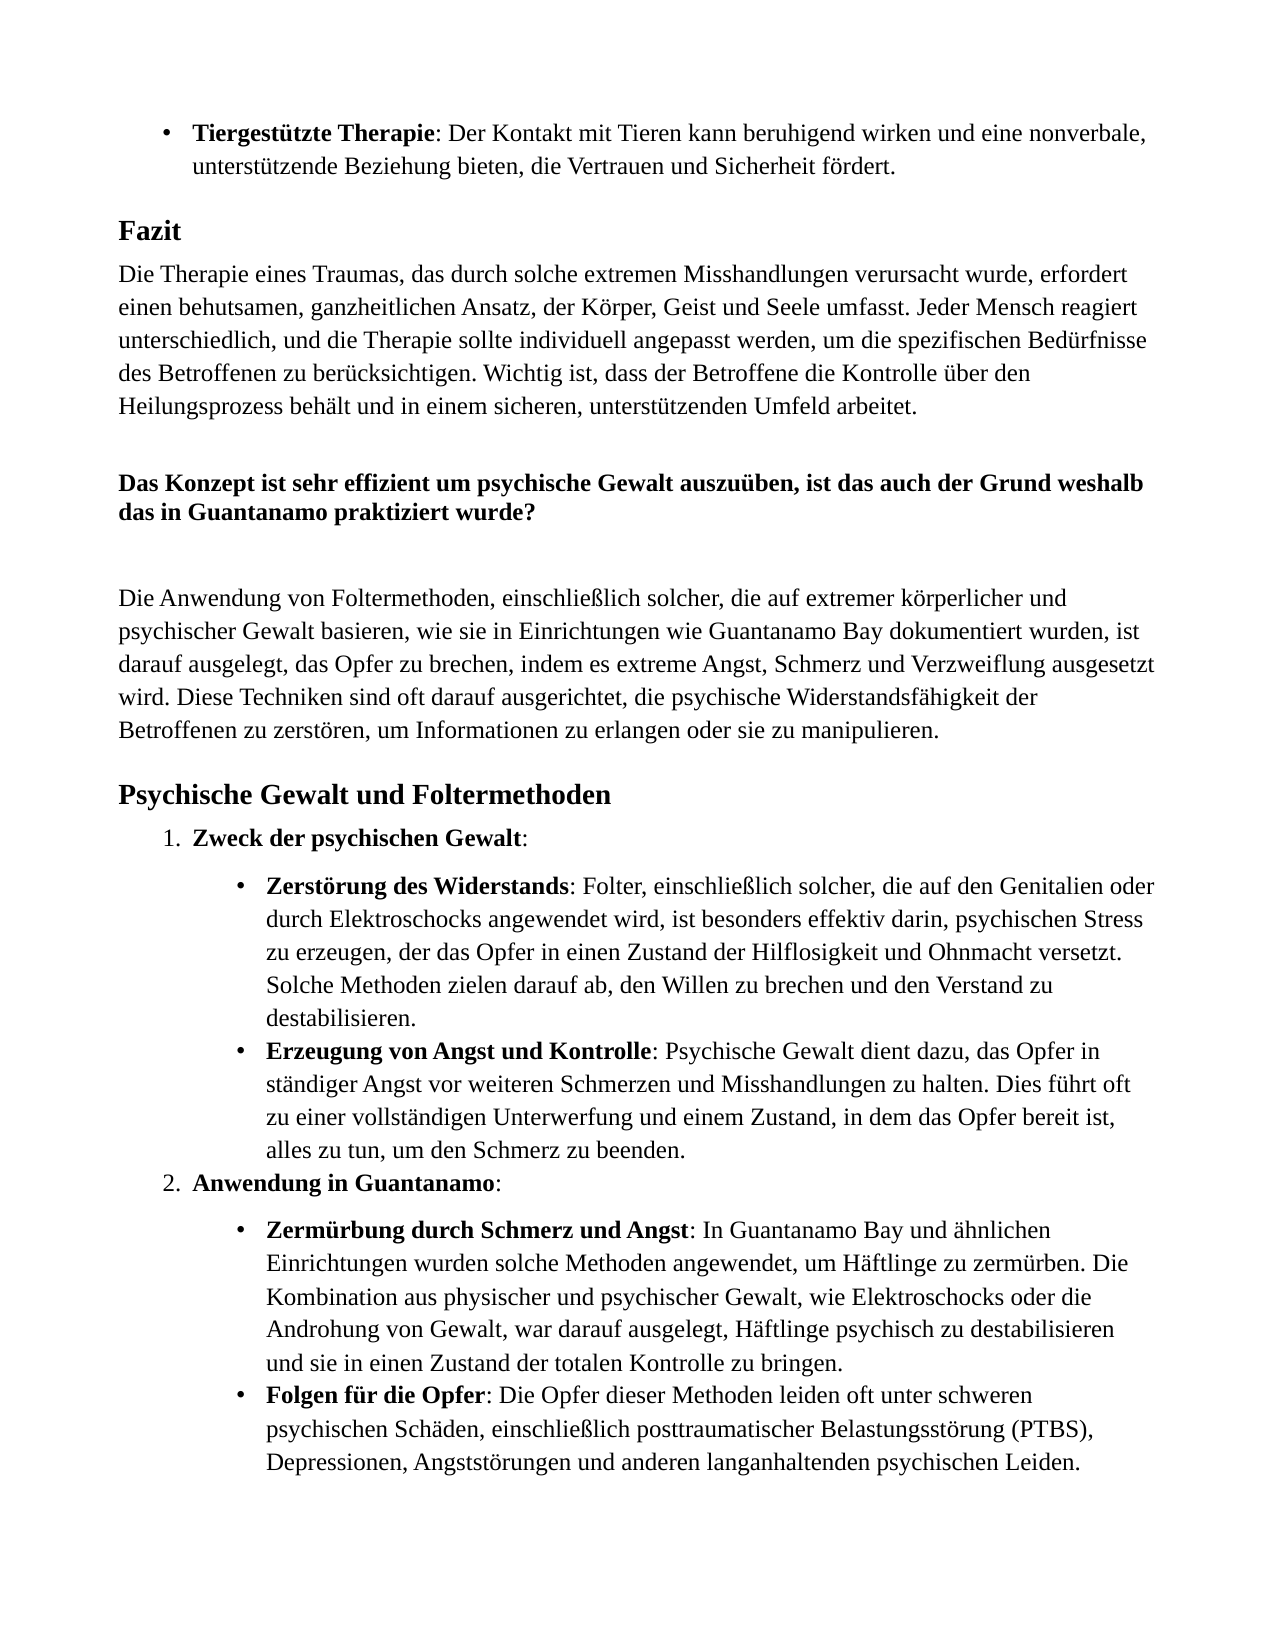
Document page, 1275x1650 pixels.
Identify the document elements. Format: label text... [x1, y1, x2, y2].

subtitle Fazit [118, 213, 1157, 247]
list Zermürbung durch Schmerz und Angst: In Guantanamo Bay und ähnlichen Einrichtungen wurden solche Methoden angewendet, um Häftlinge zu zermürben. Die Kombination aus physischer und psychischer Gewalt, wie Elektroschocks oder die Androhung von Gewalt, war darauf ausgelegt, Häftlinge psychisch zu destabilisieren und sie in einen Zustand der totalen Kontrolle zu bringen. [236, 1216, 1157, 1376]
text Das Konzept ist sehr effizient um psychische Gewalt auszuüben, ist das auch der Grund weshalb das in Guantanamo praktiziert wurde? [118, 468, 1157, 525]
subtitle Psychische Gewalt und Foltermethoden [118, 777, 1157, 811]
list Zweck der psychischen Gewalt: [162, 823, 1157, 852]
list Anwendung in Guantanamo: [162, 1168, 1157, 1197]
text Die Therapie eines Traumas, das durch solche extremen Misshandlungen verursacht wurde, erfordert einen behutsamen, ganzheitlichen Ansatz, der Körper, Geist und Seele umfasst. Jeder Mensch reagiert unterschiedlich, und die Therapie sollte individuell angepasst werden, um die spezifischen Bedürfnisse des Betroffenen zu berücksichtigen. Wichtig ist, dass der Betroffene die Kontrolle über den Heilungsprozess behält und in einem sicheren, unterstützenden Umfeld arbeitet. [118, 259, 1157, 420]
list Zerstörung des Widerstands: Folter, einschließlich solcher, die auf den Genitalien oder durch Elektroschocks angewendet wird, ist besonders effektiv darin, psychischen Stress zu erzeugen, der das Opfer in einen Zustand der Hilflosigkeit und Ohnmacht versetzt. Solche Methoden zielen darauf ab, den Willen zu brechen und den Verstand zu destabilisieren. [236, 871, 1157, 1032]
list Folgen für die Opfer: Die Opfer dieser Methoden leiden oft unter schweren psychischen Schäden, einschließlich posttraumatischer Belastungsstörung (PTBS), Depressionen, Angststörungen und anderen langanhaltenden psychischen Leiden. [236, 1381, 1157, 1475]
text Die Anwendung von Foltermethoden, einschließlich solcher, die auf extremer körperlicher und psychischer Gewalt basieren, wie sie in Einrichtungen wie Guantanamo Bay dokumentiert wurden, ist darauf ausgelegt, das Opfer zu brechen, indem es extreme Angst, Schmerz und Verzweiflung ausgesetzt wird. Diese Techniken sind oft darauf ausgerichtet, die psychische Widerstandsfähigkeit der Betroffenen zu zerstören, um Informationen zu erlangen oder sie zu manipulieren. [118, 583, 1157, 744]
list Tiergestützte Therapie: Der Kontakt mit Tieren kann beruhigend wirken und eine nonverbale, unterstützende Beziehung bieten, die Vertrauen und Sicherheit fördert. [162, 118, 1157, 180]
list Erzeugung von Angst und Kontrolle: Psychische Gewalt dient dazu, das Opfer in ständiger Angst vor weiteren Schmerzen und Misshandlungen zu halten. Dies führt oft zu einer vollständigen Unterwerfung und einem Zustand, in dem das Opfer bereit ist, alles zu tun, um den Schmerz zu beenden. [236, 1036, 1157, 1164]
